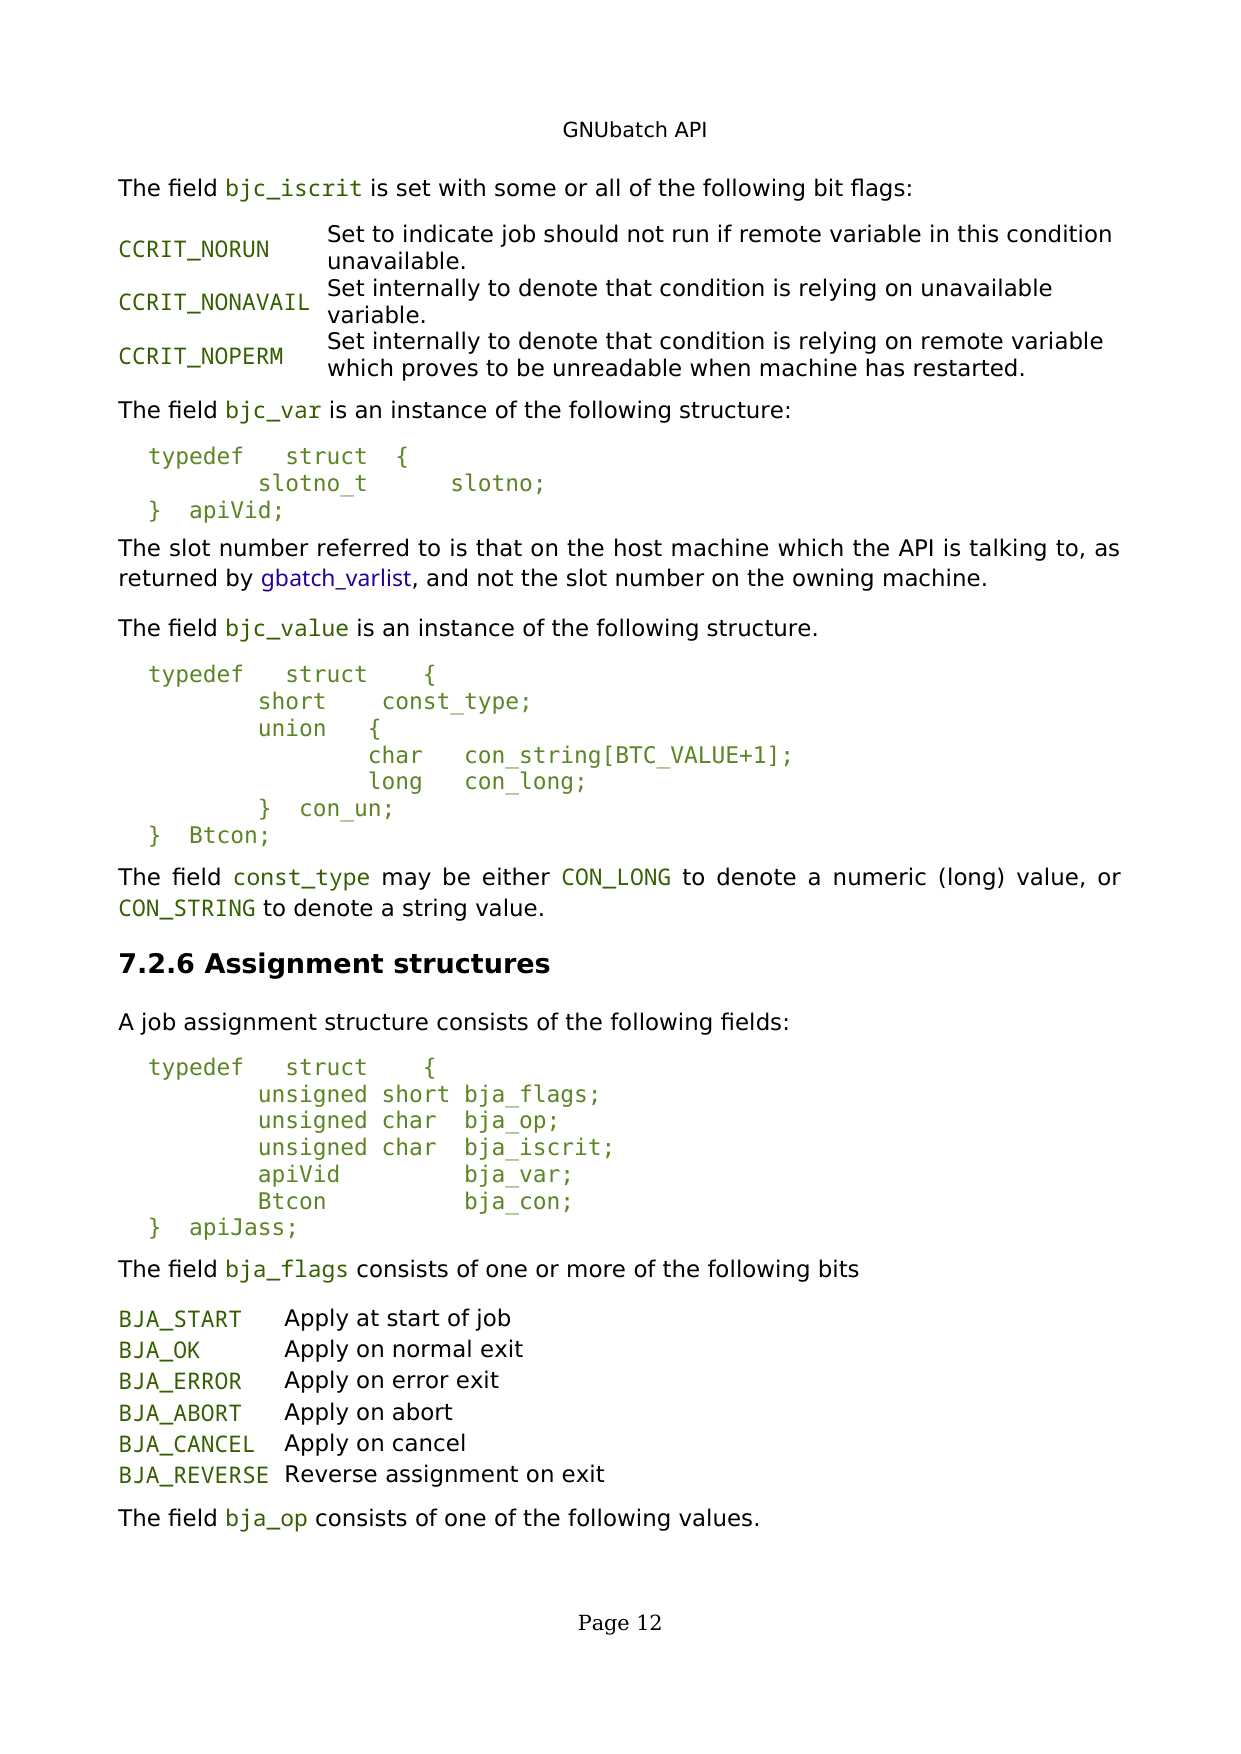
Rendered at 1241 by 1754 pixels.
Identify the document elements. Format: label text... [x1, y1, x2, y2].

table_cell BJA_ABORT [118, 1396, 284, 1428]
text typedef struct { [148, 1054, 1122, 1081]
text unsigned char bja_iscrit; [148, 1134, 1122, 1161]
text } Btcon; [148, 822, 1122, 849]
table_header Apply at start of job [284, 1303, 609, 1334]
text Btcon bja_con; [148, 1188, 1122, 1214]
text } apiVid; [148, 497, 1122, 524]
text typedef struct { [148, 443, 1122, 470]
table_cell BJA_OK [118, 1334, 284, 1365]
table_cell Reverse assignment on exit [284, 1459, 609, 1490]
table_header CCRIT_NORUN [118, 221, 327, 275]
table_cell CCRIT_NOPERM [118, 329, 327, 382]
table_header Set to indicate job should not run if remote variable in this condition unavailable. [327, 221, 1122, 275]
table_cell Apply on abort [284, 1396, 609, 1428]
table_cell Apply on cancel [284, 1428, 609, 1459]
text slotno_t slotno; [148, 470, 1122, 497]
text typedef struct { [148, 661, 1122, 688]
text apiVid bja_var; [148, 1161, 1122, 1188]
text } con_un; [148, 795, 1122, 822]
text The field bjc_iscrit is set with some or all of the following bit flags: [118, 172, 1122, 203]
table_cell CCRIT_NONAVAIL [118, 275, 327, 328]
text The field bjc_value is an instance of the following structure. [118, 612, 1122, 643]
text long con_long; [148, 768, 1122, 795]
table_cell Apply on normal exit [284, 1334, 609, 1365]
text The field bja_flags consists of one or more of the following bits [118, 1253, 1122, 1284]
table_cell Apply on error exit [284, 1365, 609, 1396]
table_cell BJA_REVERSE [118, 1459, 284, 1490]
text The field const_type may be either CON_LONG to denote a numeric (long) value, or CON_STRING to denote a string value. [118, 861, 1122, 923]
text The slot number referred to is that on the host machine which the API is talking to, as returned by gbatch_varlist, and not the slot number on the owning machine. [118, 536, 1122, 593]
table_cell BJA_ERROR [118, 1365, 284, 1396]
text short const_type; [148, 688, 1122, 715]
text The field bjc_var is an instance of the following structure: [118, 394, 1122, 425]
text } apiJass; [148, 1214, 1122, 1241]
table_header BJA_START [118, 1303, 284, 1334]
text A job assignment structure consists of the following fields: [118, 1009, 1122, 1036]
subtitle Assignment structures [118, 948, 1122, 979]
text char con_string[BTC_VALUE+1]; [148, 742, 1122, 768]
text unsigned short bja_flags; [148, 1081, 1122, 1107]
table_cell Set internally to denote that condition is relying on remote variable which proves to be unreadable when machine has restarted. [327, 329, 1122, 382]
table_cell BJA_CANCEL [118, 1428, 284, 1459]
text unsigned char bja_op; [148, 1107, 1122, 1134]
text The field bja_op consists of one of the following values. [118, 1502, 1122, 1533]
text union { [148, 715, 1122, 742]
table_cell Set internally to denote that condition is relying on unavailable variable. [327, 275, 1122, 328]
